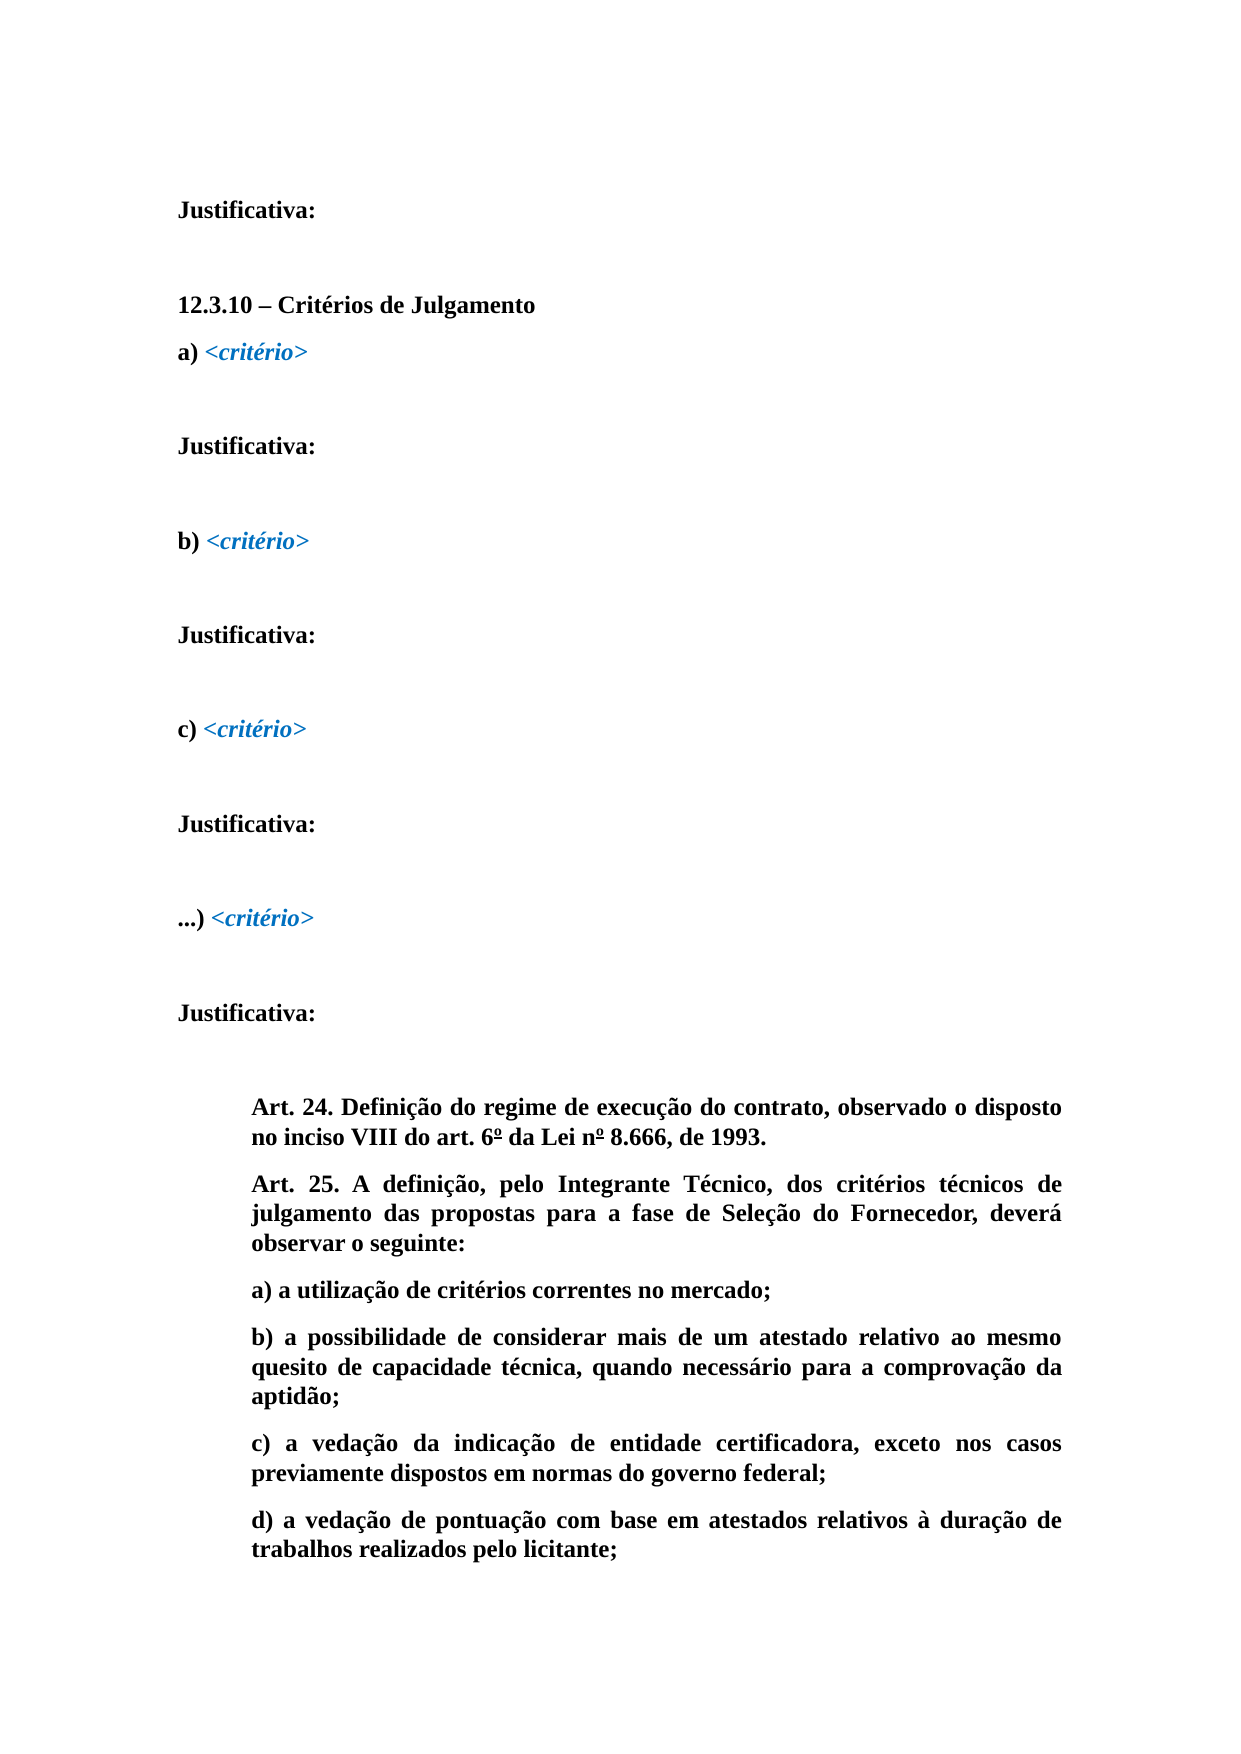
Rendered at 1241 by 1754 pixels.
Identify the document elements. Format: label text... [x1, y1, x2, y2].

text Justificativa: [177, 997, 1063, 1026]
text c) <critério> [177, 714, 1063, 743]
text a) <critério> [177, 336, 1063, 366]
text Justificativa: [177, 195, 1063, 224]
text ...) <critério> [177, 903, 1063, 932]
text Justificativa: [177, 619, 1063, 649]
text b) <critério> [177, 525, 1063, 554]
text Art. 24. Definição do regime de execução do contrato, observado o disposto no inciso VIII do art. 6º da Lei nº 8.666, de 1993. [251, 1091, 1063, 1150]
text d) a vedação de pontuação com base em atestados relativos à duração de trabalhos realizados pelo licitante; [251, 1504, 1063, 1563]
text Justificativa: [177, 431, 1063, 460]
text Justificativa: [177, 808, 1063, 838]
text c) a vedação da indicação de entidade certificadora, exceto nos casos previamente dispostos em normas do governo federal; [251, 1427, 1063, 1486]
text 12.3.10 – Critérios de Julgamento [177, 289, 1063, 319]
text b) a possibilidade de considerar mais de um atestado relativo ao mesmo quesito de capacidade técnica, quando necessário para a comprovação da aptidão; [251, 1321, 1063, 1410]
text Art. 25. A definição, pelo Integrante Técnico, dos critérios técnicos de julgamento das propostas para a fase de Seleção do Fornecedor, deverá observar o seguinte: [251, 1168, 1063, 1256]
text a) a utilização de critérios correntes no mercado; [251, 1274, 1063, 1304]
